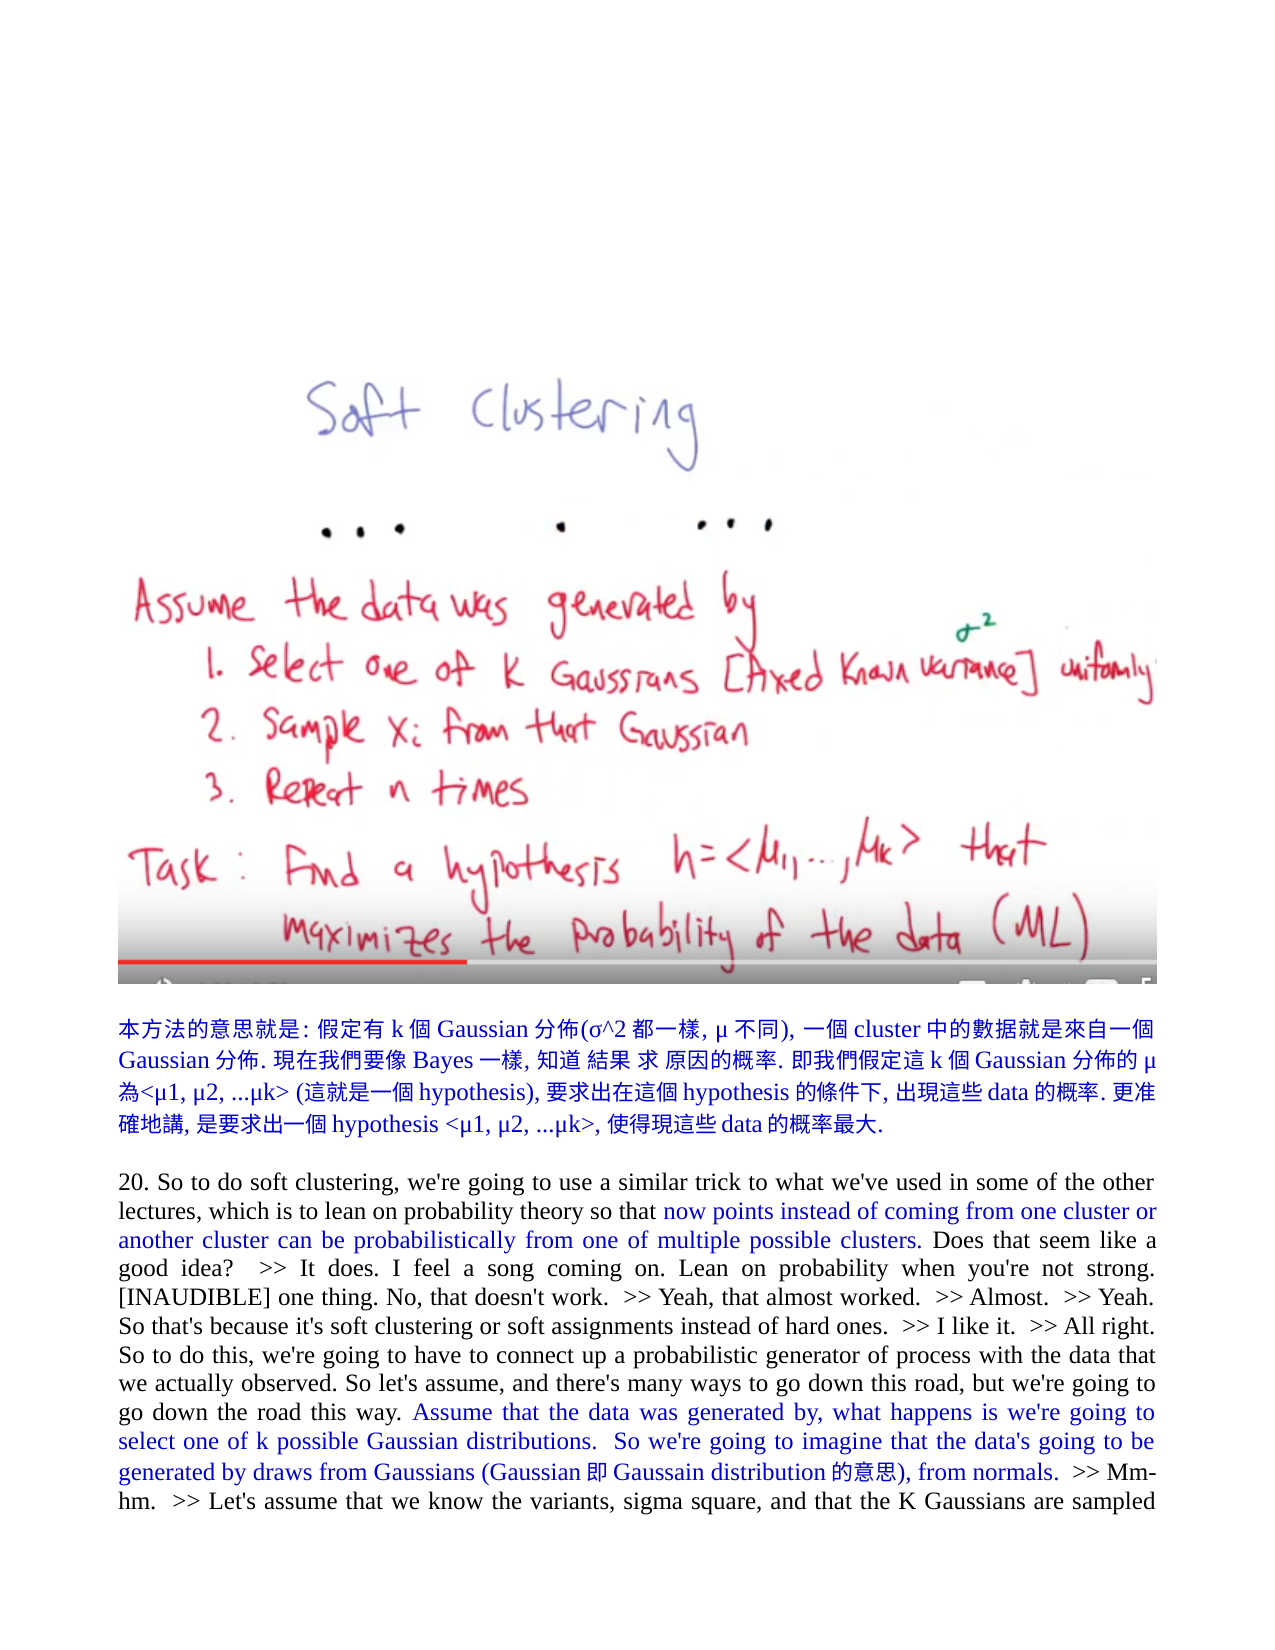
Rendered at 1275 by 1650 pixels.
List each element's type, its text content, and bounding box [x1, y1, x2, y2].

text 20. So to do soft clustering, we're going to use a similar trick to what we've used in some of the other lectures, which is to lean on probability theory so that now points instead of coming from one cluster or another cluster can be probabilistically from one of multiple possible clusters. Does that seem like a good idea? >> It does. I feel a song coming on. Lean on probability when you're not strong. [INAUDIBLE] one thing. No, that doesn't work. >> Yeah, that almost worked. >> Almost. >> Yeah. So that's because it's soft clustering or soft assignments instead of hard ones. >> I like it. >> All right. So to do this, we're going to have to connect up a probabilistic generator of process with the data that we actually observed. So let's assume, and there's many ways to go down this road, but we're going to go down the road this way. Assume that the data was generated by, what happens is we're going to select one of k possible Gaussian distributions. So we're going to imagine that the data's going to be generated by draws from Gaussians (Gaussian即Gaussain distribution的意思), from normals. >> Mm-hm. >> Let's assume that we know the variants, sigma square, and that the K Gaussians are sampled [118, 1167, 1157, 1515]
text 本方法的意思就是: 假定有k個Gaussian分佈(σ^2都一樣, μ不同), 一個cluster中的數据就是來自一個Gaussian分佈. 現在我們要像Bayes一樣, 知道 結果 求 原因的概率. 即我們假定這k個Gaussian分佈的μ為<μ1, μ2, ...μk> (這就是一個hypothesis), 要求出在這個hypothesis的條件下, 出現這些data的概率. 更准 確地講, 是要求出一個hypothesis <μ1, μ2, ...μk>, 使得現這些data的概率最大. [118, 1012, 1157, 1138]
picture [118, 376, 1157, 984]
